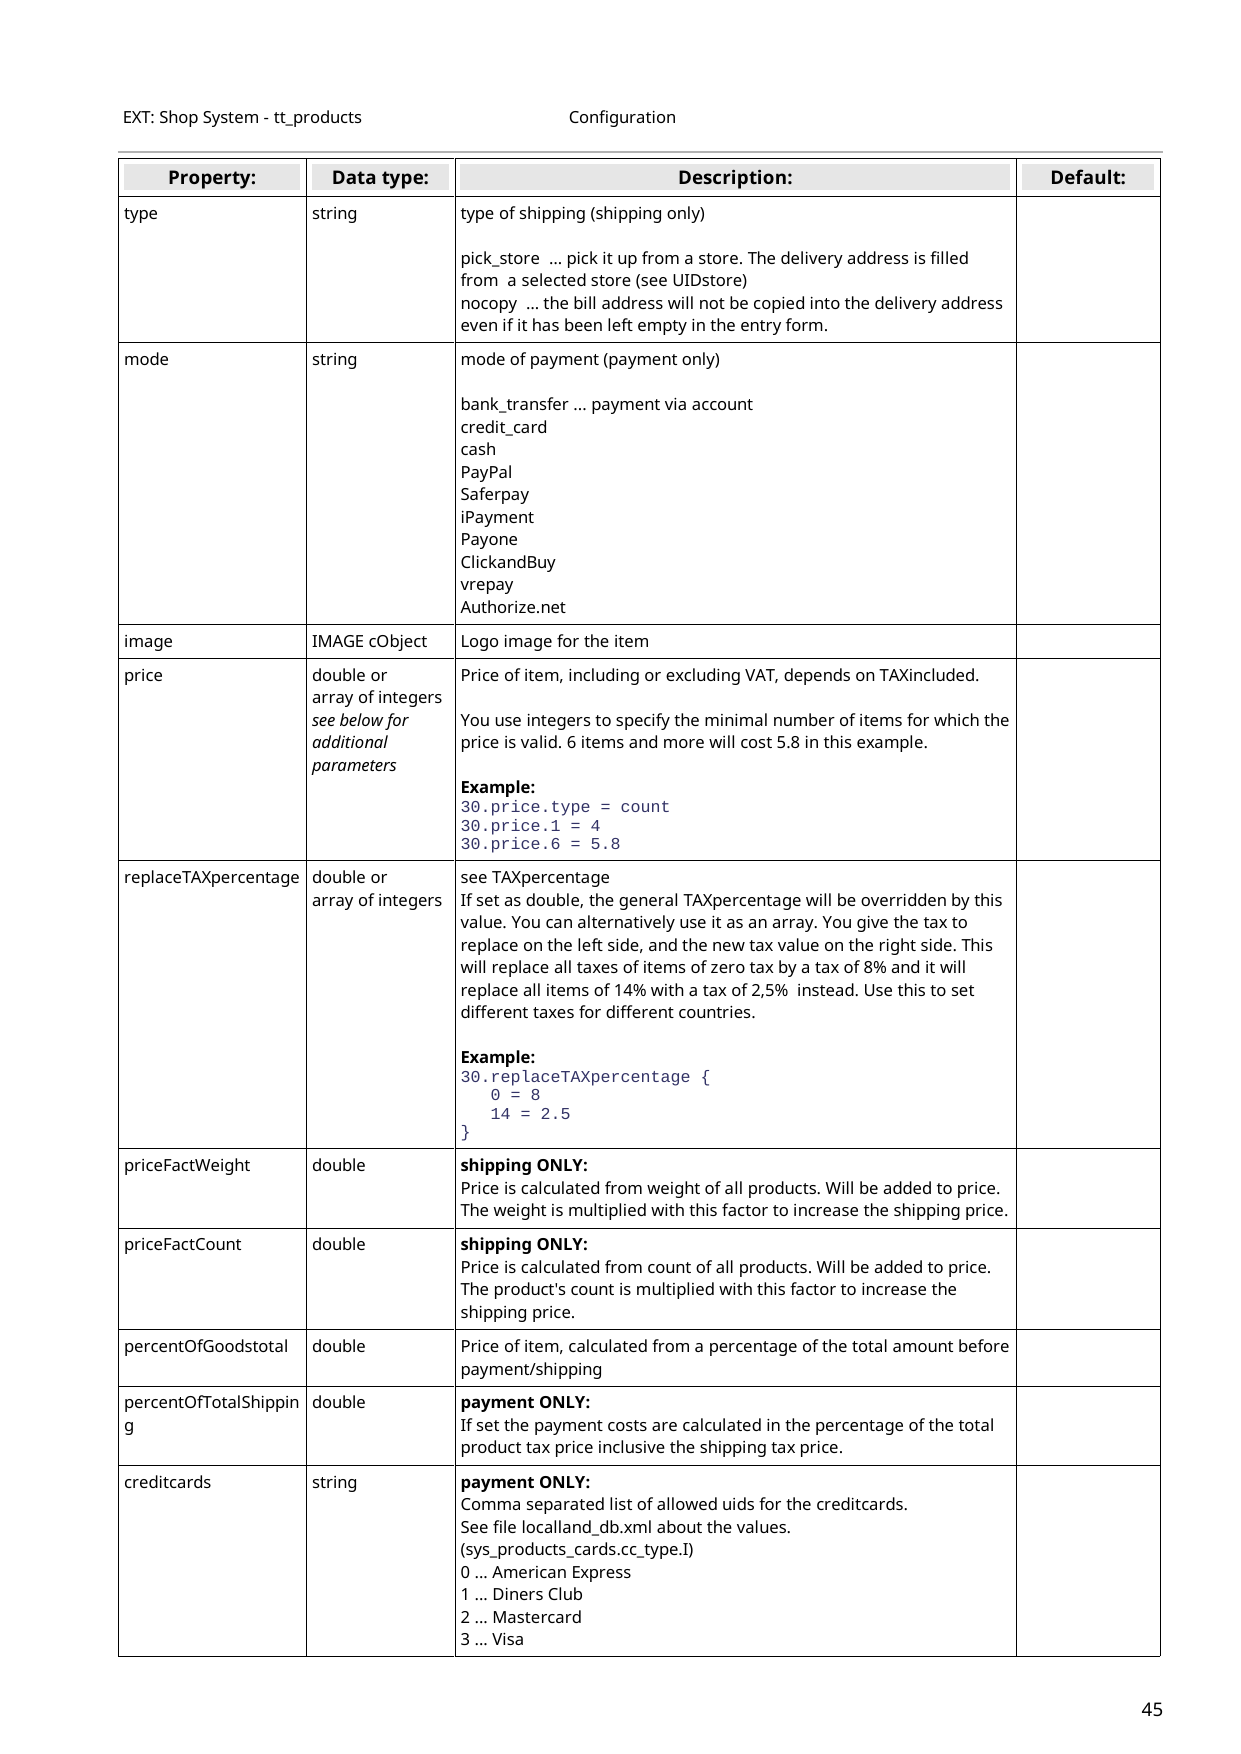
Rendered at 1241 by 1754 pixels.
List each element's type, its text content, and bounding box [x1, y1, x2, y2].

table_cell image [119, 625, 306, 658]
table_cell [1017, 1149, 1160, 1228]
table_cell Price of item, calculated from a percentage of the total amount before payment/shipping [456, 1330, 1016, 1386]
table_cell percentOfTotalShipping [119, 1387, 306, 1465]
table_cell see TAXpercentage If set as double, the general TAXpercentage will be overridden by this value. You can alternatively use it as an array. You give the tax to replace on the left side, and the new tax value on the right side. This will replace all taxes of items of zero tax by a tax of 8% and it will replace all items of 14% with a tax of 2,5% instead. Use this to set different taxes for different countries. Example: 30.replaceTAXpercentage { 0 = 8 14 = 2.5 } [456, 861, 1016, 1148]
table_cell price [119, 659, 306, 860]
table_cell [1017, 1466, 1160, 1656]
table_cell [1017, 1387, 1160, 1465]
table_cell double [307, 1229, 454, 1329]
table_cell [1017, 197, 1160, 342]
table_cell double or array of integers see below for additional parameters [307, 659, 454, 860]
table_cell double [307, 1387, 454, 1465]
table_cell string [307, 197, 454, 342]
table_cell creditcards [119, 1466, 306, 1656]
table_cell shipping ONLY: Price is calculated from count of all products. Will be added to price. The product's count is multiplied with this factor to increase the shipping price. [456, 1229, 1016, 1329]
table_cell IMAGE cObject [307, 625, 454, 658]
table_cell payment ONLY: If set the payment costs are calculated in the percentage of the total product tax price inclusive the shipping tax price. [456, 1387, 1016, 1465]
table_cell [1017, 1330, 1160, 1386]
table_header Data type: [307, 159, 454, 196]
table_header Default: [1017, 159, 1160, 196]
table_cell Logo image for the item [456, 625, 1016, 658]
table_cell Price of item, including or excluding VAT, depends on TAXincluded. You use integers to specify the minimal number of items for which the price is valid. 6 items and more will cost 5.8 in this example. Example: 30.price.type = count 30.price.1 = 4 30.price.6 = 5.8 [456, 659, 1016, 860]
table_cell type [119, 197, 306, 342]
table_header Description: [456, 159, 1016, 196]
table_header Property: [119, 159, 306, 196]
table_cell percentOfGoodstotal [119, 1330, 306, 1386]
table_cell [1017, 625, 1160, 658]
table_cell mode of payment (payment only) bank_transfer ... payment via account credit_card cash PayPal Saferpay iPayment Payone ClickandBuy vrepay Authorize.net [456, 343, 1016, 624]
table_cell priceFactCount [119, 1229, 306, 1329]
table_cell string [307, 1466, 454, 1656]
table_cell type of shipping (shipping only) pick_store … pick it up from a store. The delivery address is filled from a selected store (see UIDstore) nocopy … the bill address will not be copied into the delivery address even if it has been left empty in the entry form. [456, 197, 1016, 342]
table_cell [1017, 343, 1160, 624]
table_cell double or array of integers [307, 861, 454, 1148]
table_cell [1017, 659, 1160, 860]
table_cell double [307, 1149, 454, 1228]
table_cell replaceTAXpercentage [119, 861, 306, 1148]
table_cell payment ONLY: Comma separated list of allowed uids for the creditcards. See file localland_db.xml about the values. (sys_products_cards.cc_type.I) 0 ... American Express 1 ... Diners Club 2 ... Mastercard 3 ... Visa [456, 1466, 1016, 1656]
table_cell [1017, 861, 1160, 1148]
table_cell [1017, 1229, 1160, 1329]
table_cell shipping ONLY: Price is calculated from weight of all products. Will be added to price. The weight is multiplied with this factor to increase the shipping price. [456, 1149, 1016, 1228]
table_cell mode [119, 343, 306, 624]
table_cell string [307, 343, 454, 624]
table_cell double [307, 1330, 454, 1386]
table_cell priceFactWeight [119, 1149, 306, 1228]
